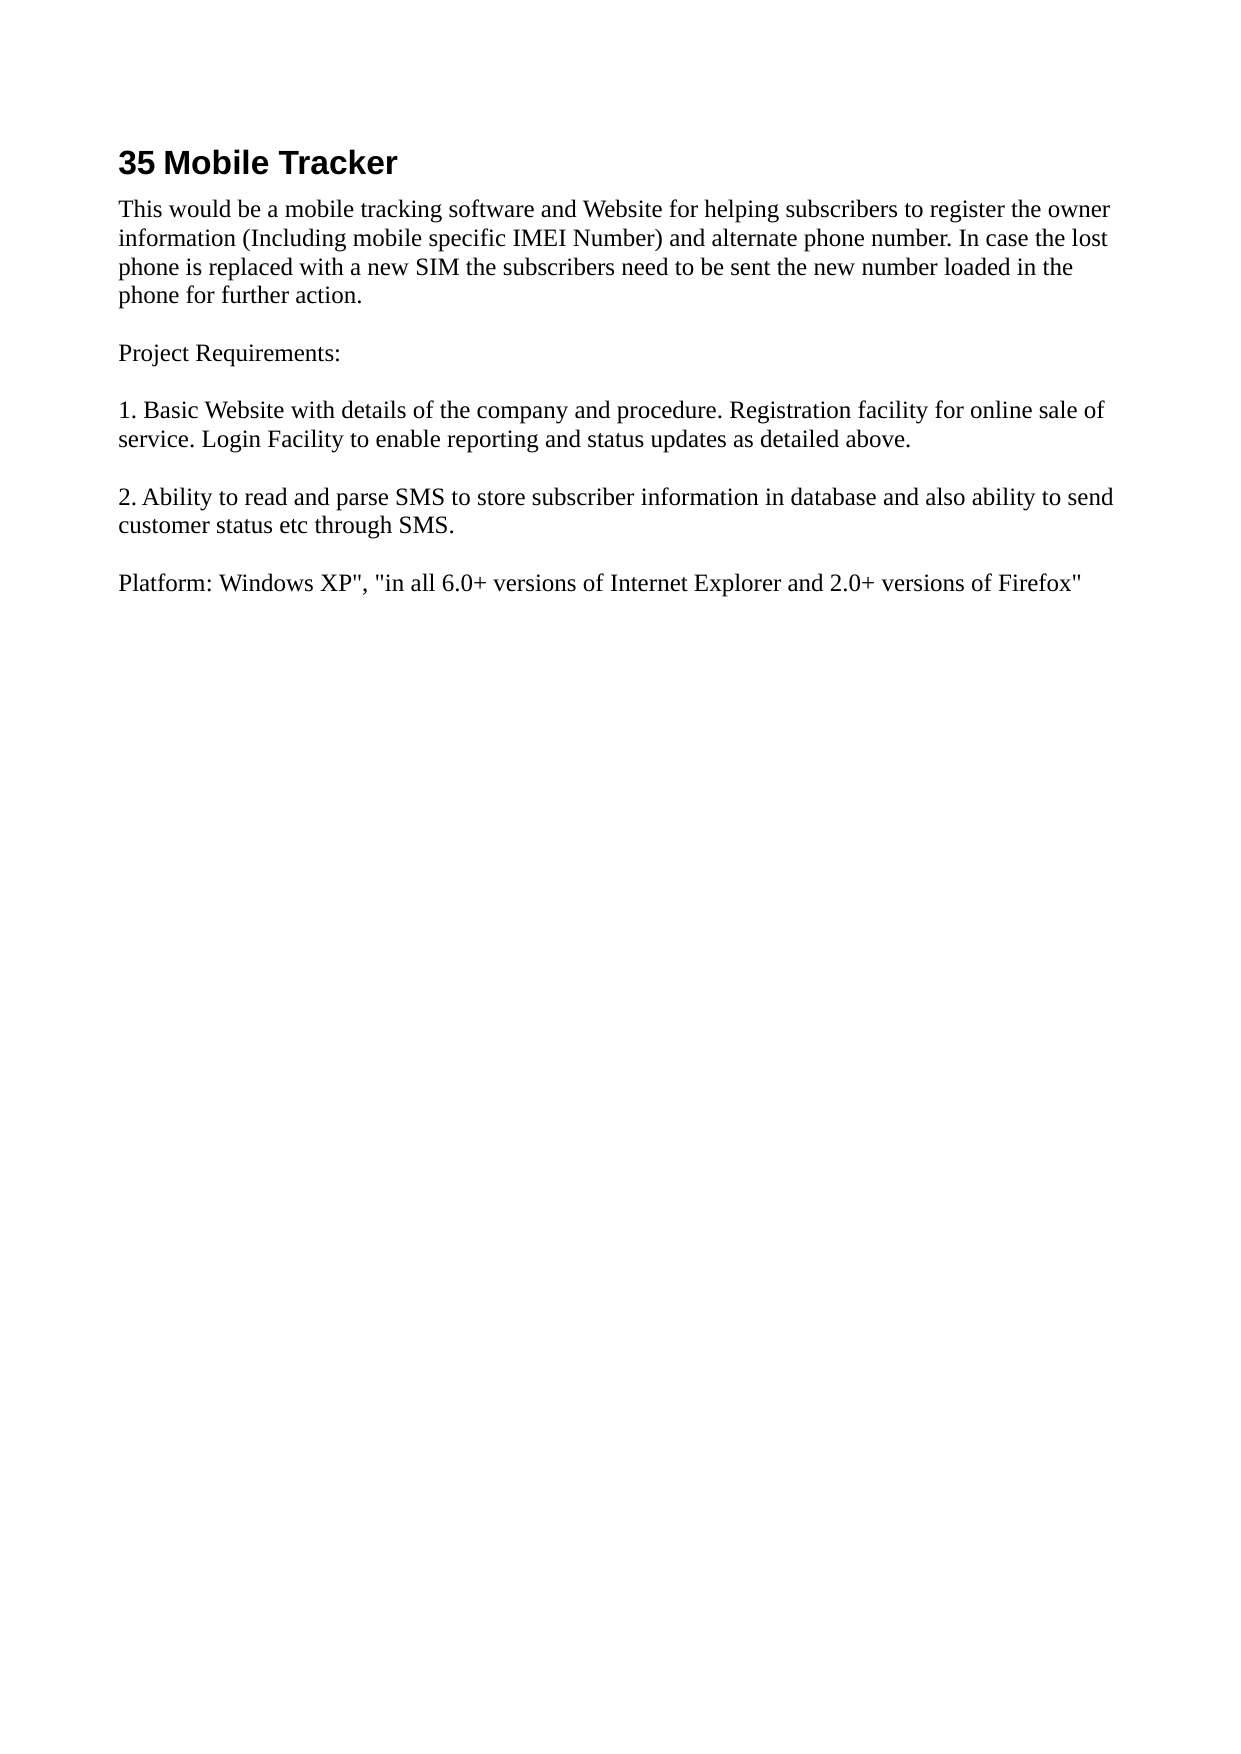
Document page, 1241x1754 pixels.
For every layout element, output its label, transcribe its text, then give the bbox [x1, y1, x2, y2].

subtitle Mobile Tracker [118, 143, 1122, 182]
text 1. Basic Website with details of the company and procedure. Registration facility for online sale of service. Login Facility to enable reporting and status updates as detailed above. [118, 396, 1122, 453]
text Project Requirements: [118, 338, 1122, 367]
text Platform: Windows XP", "in all 6.0+ versions of Internet Explorer and 2.0+ versions of Firefox" [118, 568, 1122, 597]
text This would be a mobile tracking software and Website for helping subscribers to register the owner information (Including mobile specific IMEI Number) and alternate phone number. In case the lost phone is replaced with a new SIM the subscribers need to be sent the new number loaded in the phone for further action. [118, 194, 1122, 309]
text 2. Ability to read and parse SMS to store subscriber information in database and also ability to send customer status etc through SMS. [118, 482, 1122, 539]
